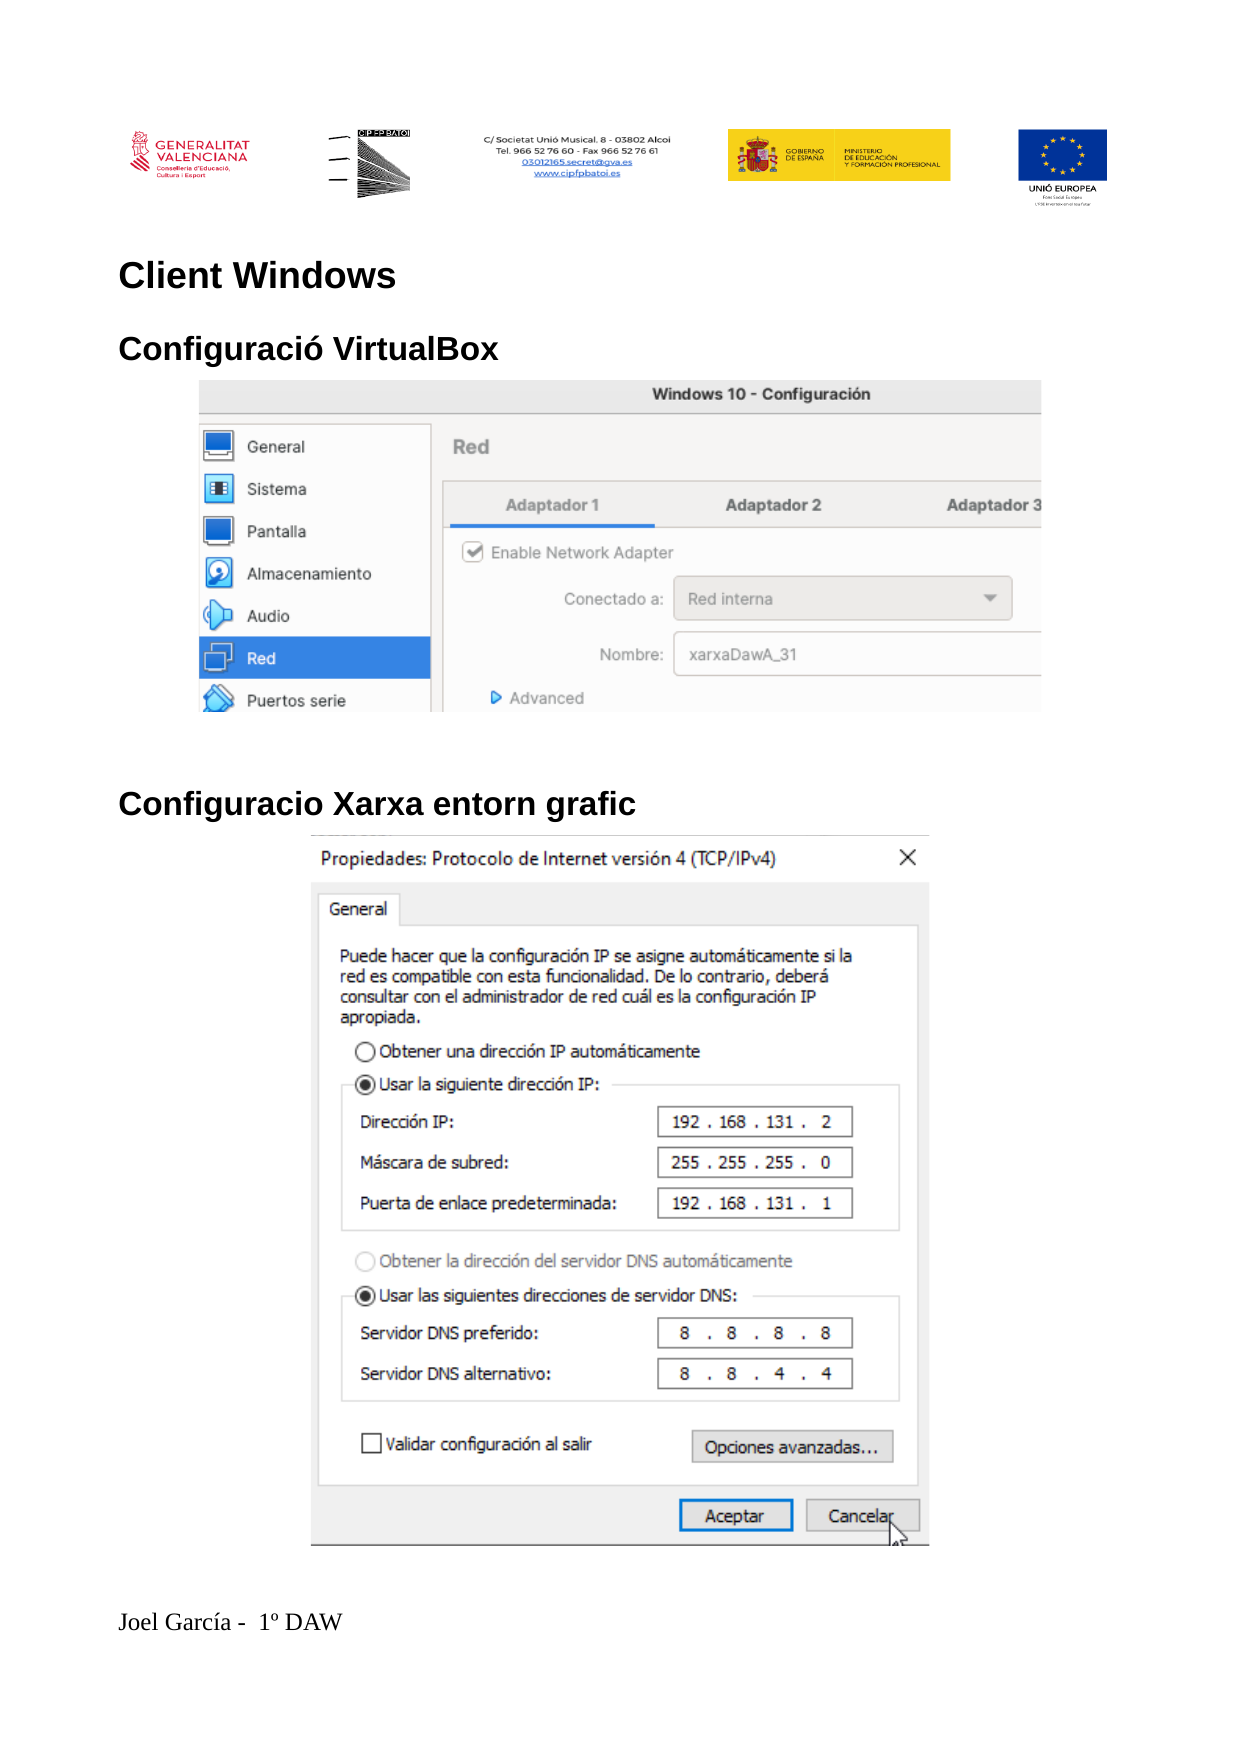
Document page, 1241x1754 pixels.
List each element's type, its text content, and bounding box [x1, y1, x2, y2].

subtitle Configuració VirtualBox [118, 329, 1122, 368]
subtitle Client Windows [118, 253, 1122, 296]
picture [198, 380, 1042, 712]
subtitle Configuracio Xarxa entorn grafic [118, 784, 1122, 822]
picture [310, 835, 930, 1546]
picture [118, 118, 1118, 209]
